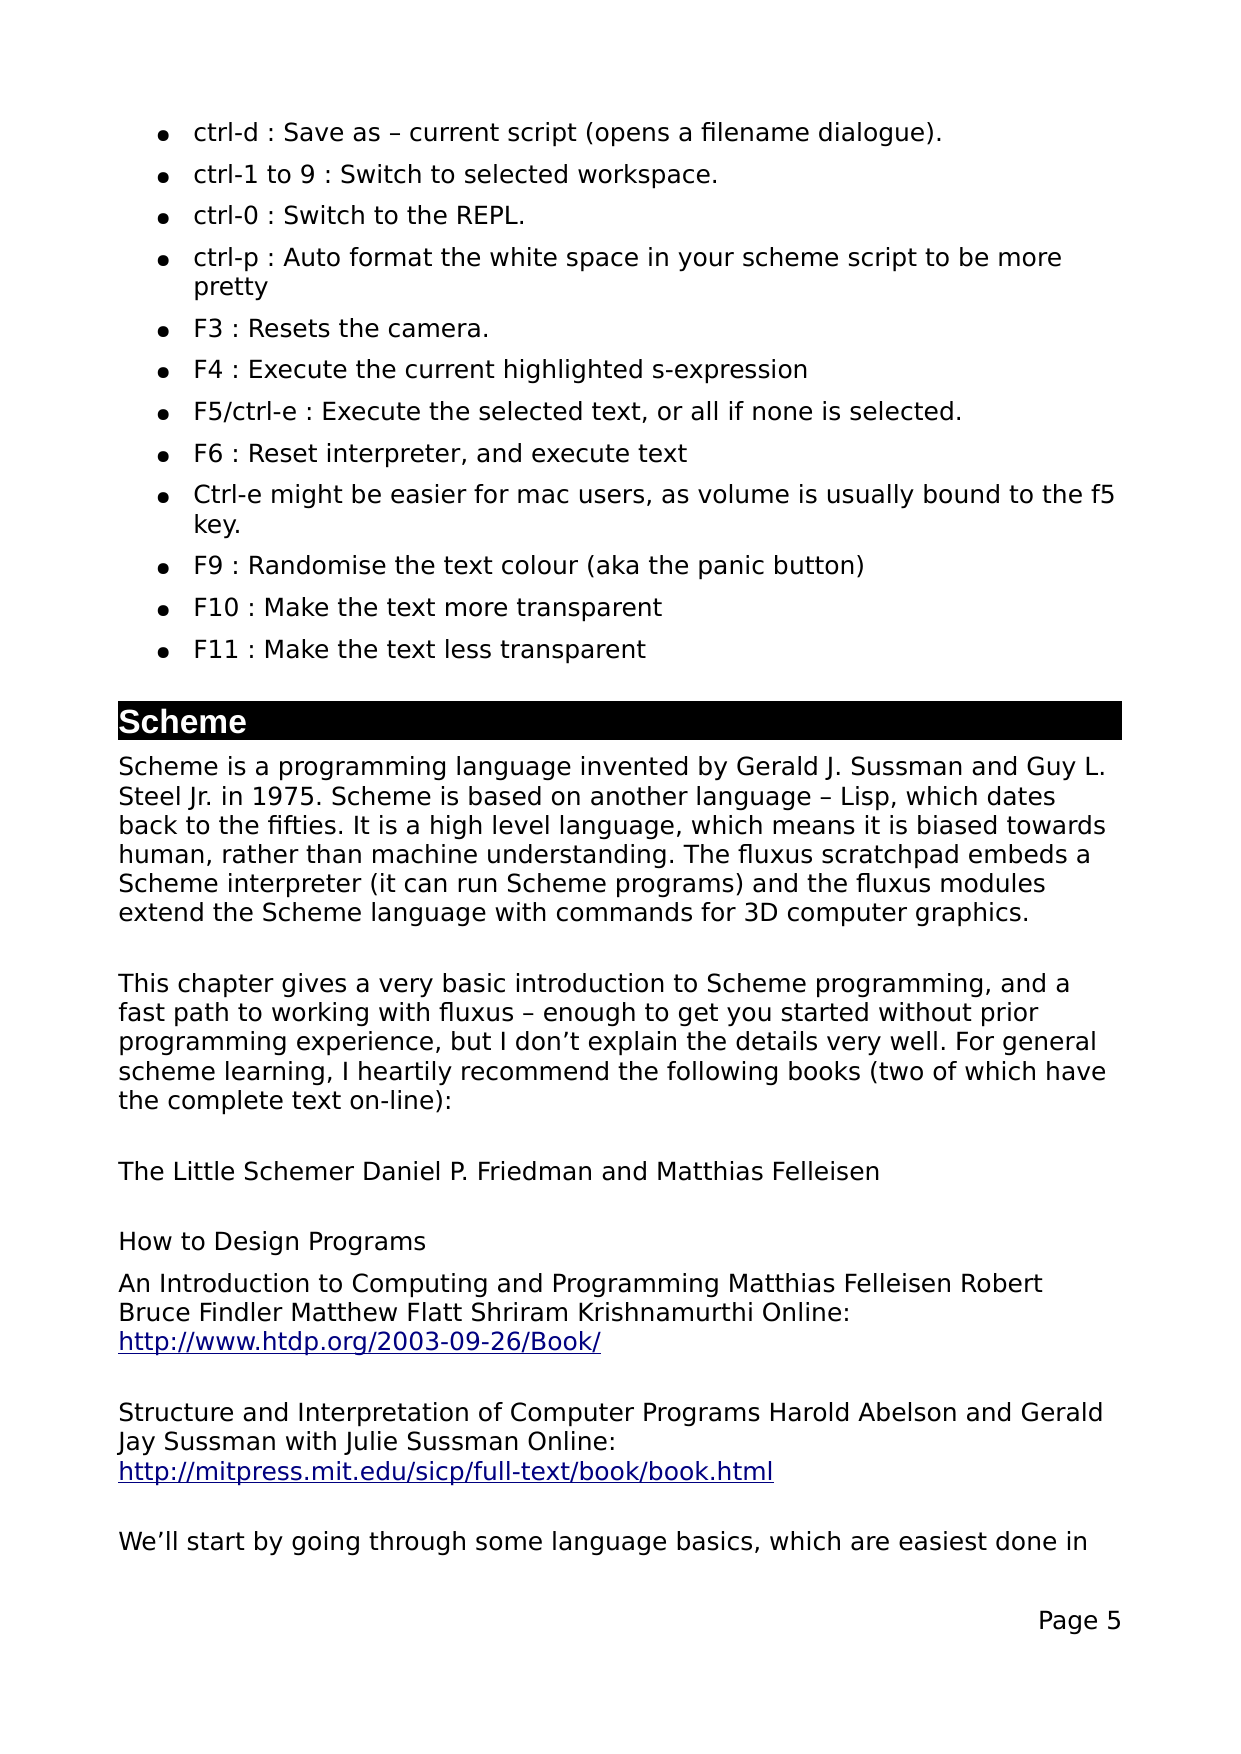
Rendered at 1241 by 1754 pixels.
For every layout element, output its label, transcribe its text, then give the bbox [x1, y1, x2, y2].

list F11 : Make the text less transparent [156, 635, 1122, 664]
list ctrl-1 to 9 : Switch to selected workspace. [156, 160, 1122, 189]
list ctrl-d : Save as – current script (opens a filename dialogue). [156, 118, 1122, 147]
list F6 : Reset interpreter, and execute text [156, 439, 1122, 468]
list ctrl-p : Auto format the white space in your scheme script to be more pretty [156, 243, 1122, 301]
text We’ll start by going through some language basics, which are easiest done in [118, 1528, 1122, 1557]
subtitle Scheme [118, 701, 1122, 740]
text The Little Schemer Daniel P. Friedman and Matthias Felleisen [118, 1157, 1122, 1186]
list Ctrl-e might be easier for mac users, as volume is usually bound to the f5 key. [156, 481, 1122, 539]
list F4 : Execute the current highlighted s-expression [156, 356, 1122, 385]
list ctrl-0 : Switch to the REPL. [156, 201, 1122, 231]
text How to Design Programs [118, 1228, 1122, 1257]
list F9 : Randomise the text colour (aka the panic button) [156, 551, 1122, 581]
text Scheme is a programming language invented by Gerald J. Sussman and Guy L. Steel Jr. in 1975. Scheme is based on another language – Lisp, which dates back to the fifties. It is a high level language, which means it is biased towards human, rather than machine understanding. The fluxus scratchpad embeds a Scheme interpreter (it can run Scheme programs) and the fluxus modules extend the Scheme language with commands for 3D computer graphics. [118, 753, 1122, 928]
text This chapter gives a very basic introduction to Scheme programming, and a fast path to working with fluxus – enough to get you started without prior programming experience, but I don’t explain the details very well. For general scheme learning, I heartily recommend the following books (two of which have the complete text on-line): [118, 969, 1122, 1115]
text An Introduction to Computing and Programming Matthias Felleisen Robert Bruce Findler Matthew Flatt Shriram Krishnamurthi Online: http://www.htdp.org/2003-09-26/Book/ [118, 1269, 1122, 1357]
list F3 : Resets the camera. [156, 314, 1122, 343]
list F5/ctrl-e : Execute the selected text, or all if none is selected. [156, 397, 1122, 426]
text Structure and Interpretation of Computer Programs Harold Abelson and Gerald Jay Sussman with Julie Sussman Online: http://mitpress.mit.edu/sicp/full-text/book/book.html [118, 1398, 1122, 1486]
list F10 : Make the text more transparent [156, 593, 1122, 622]
